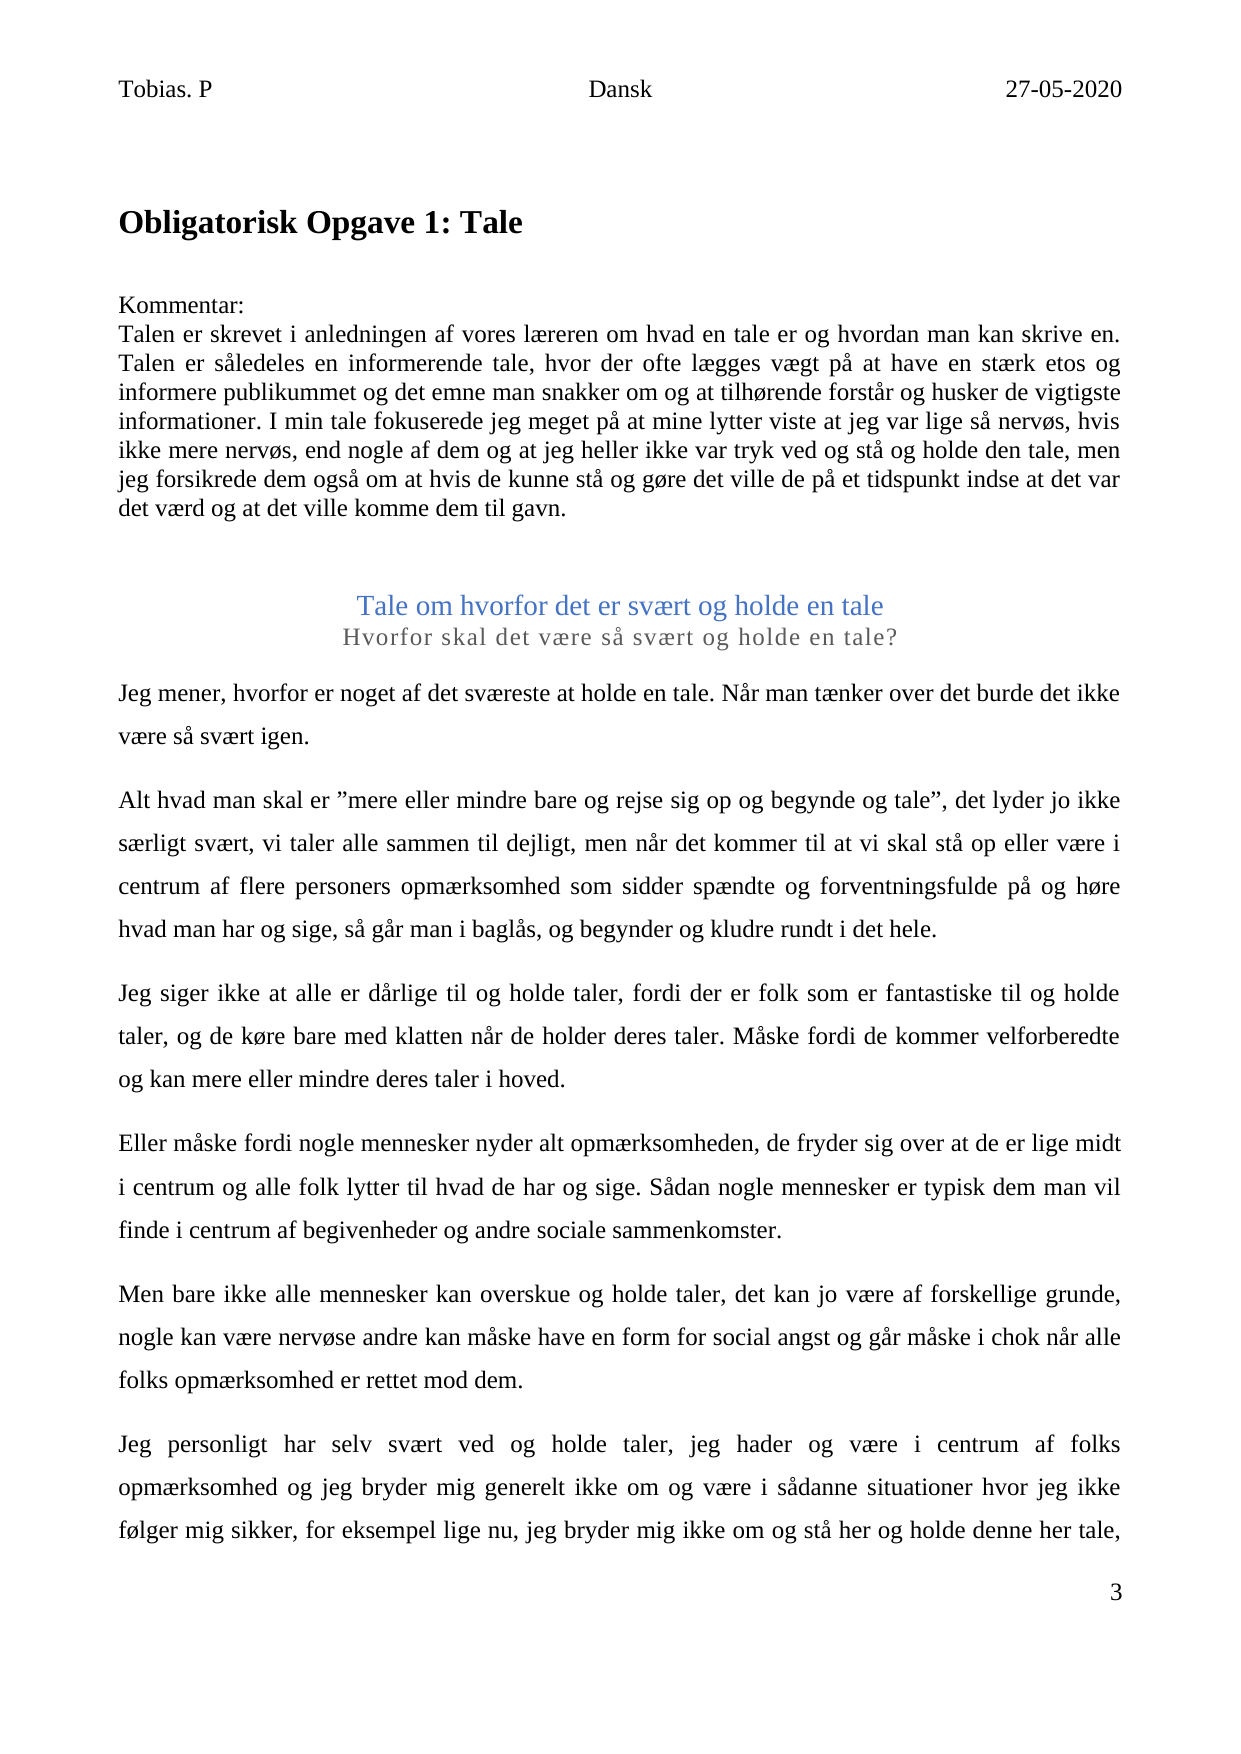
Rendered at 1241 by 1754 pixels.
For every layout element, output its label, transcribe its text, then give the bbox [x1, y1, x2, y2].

text Hvorfor skal det være så svært og holde en tale? [118, 622, 1122, 651]
text Jeg mener, hvorfor er noget af det sværeste at holde en tale. Når man tænker over det burde det ikke være så svært igen. [118, 678, 1122, 750]
text Alt hvad man skal er ”mere eller mindre bare og rejse sig op og begynde og tale”, det lyder jo ikke særligt svært, vi taler alle sammen til dejligt, men når det kommer til at vi skal stå op eller være i centrum af flere personers opmærksomhed som sidder spændte og forventningsfulde på og høre hvad man har og sige, så går man i baglås, og begynder og kludre rundt i det hele. [118, 785, 1122, 943]
text Talen er skrevet i anledningen af vores læreren om hvad en tale er og hvordan man kan skrive en. Talen er såledeles en informerende tale, hvor der ofte lægges vægt på at have en stærk etos og informere publikummet og det emne man snakker om og at tilhørende forstår og husker de vigtigste informationer. I min tale fokuserede jeg meget på at mine lytter viste at jeg var lige så nervøs, hvis ikke mere nervøs, end nogle af dem og at jeg heller ikke var tryk ved og stå og holde den tale, men jeg forsikrede dem også om at hvis de kunne stå og gøre det ville de på et tidspunkt indse at det var det værd og at det ville komme dem til gavn. [118, 319, 1122, 522]
text Men bare ikke alle mennesker kan overskue og holde taler, det kan jo være af forskellige grunde, nogle kan være nervøse andre kan måske have en form for social angst og går måske i chok når alle folks opmærksomhed er rettet mod dem. [118, 1279, 1122, 1394]
text Jeg personligt har selv svært ved og holde taler, jeg hader og være i centrum af folks opmærksomhed og jeg bryder mig generelt ikke om og være i sådanne situationer hvor jeg ikke følger mig sikker, for eksempel lige nu, jeg bryder mig ikke om og stå her og holde denne her tale, [118, 1429, 1122, 1544]
subtitle Obligatorisk Opgave 1: Tale [118, 202, 1122, 241]
subtitle Kommentar: [118, 290, 1122, 319]
text Jeg siger ikke at alle er dårlige til og holde taler, fordi der er folk som er fantastiske til og holde taler, og de køre bare med klatten når de holder deres taler. Måske fordi de kommer velforberedte og kan mere eller mindre deres taler i hoved. [118, 978, 1122, 1093]
text Eller måske fordi nogle mennesker nyder alt opmærksomheden, de fryder sig over at de er lige midt i centrum og alle folk lytter til hvad de har og sige. Sådan nogle mennesker er typisk dem man vil finde i centrum af begivenheder og andre sociale sammenkomster. [118, 1128, 1122, 1243]
subtitle Tale om hvorfor det er svært og holde en tale [118, 588, 1122, 622]
